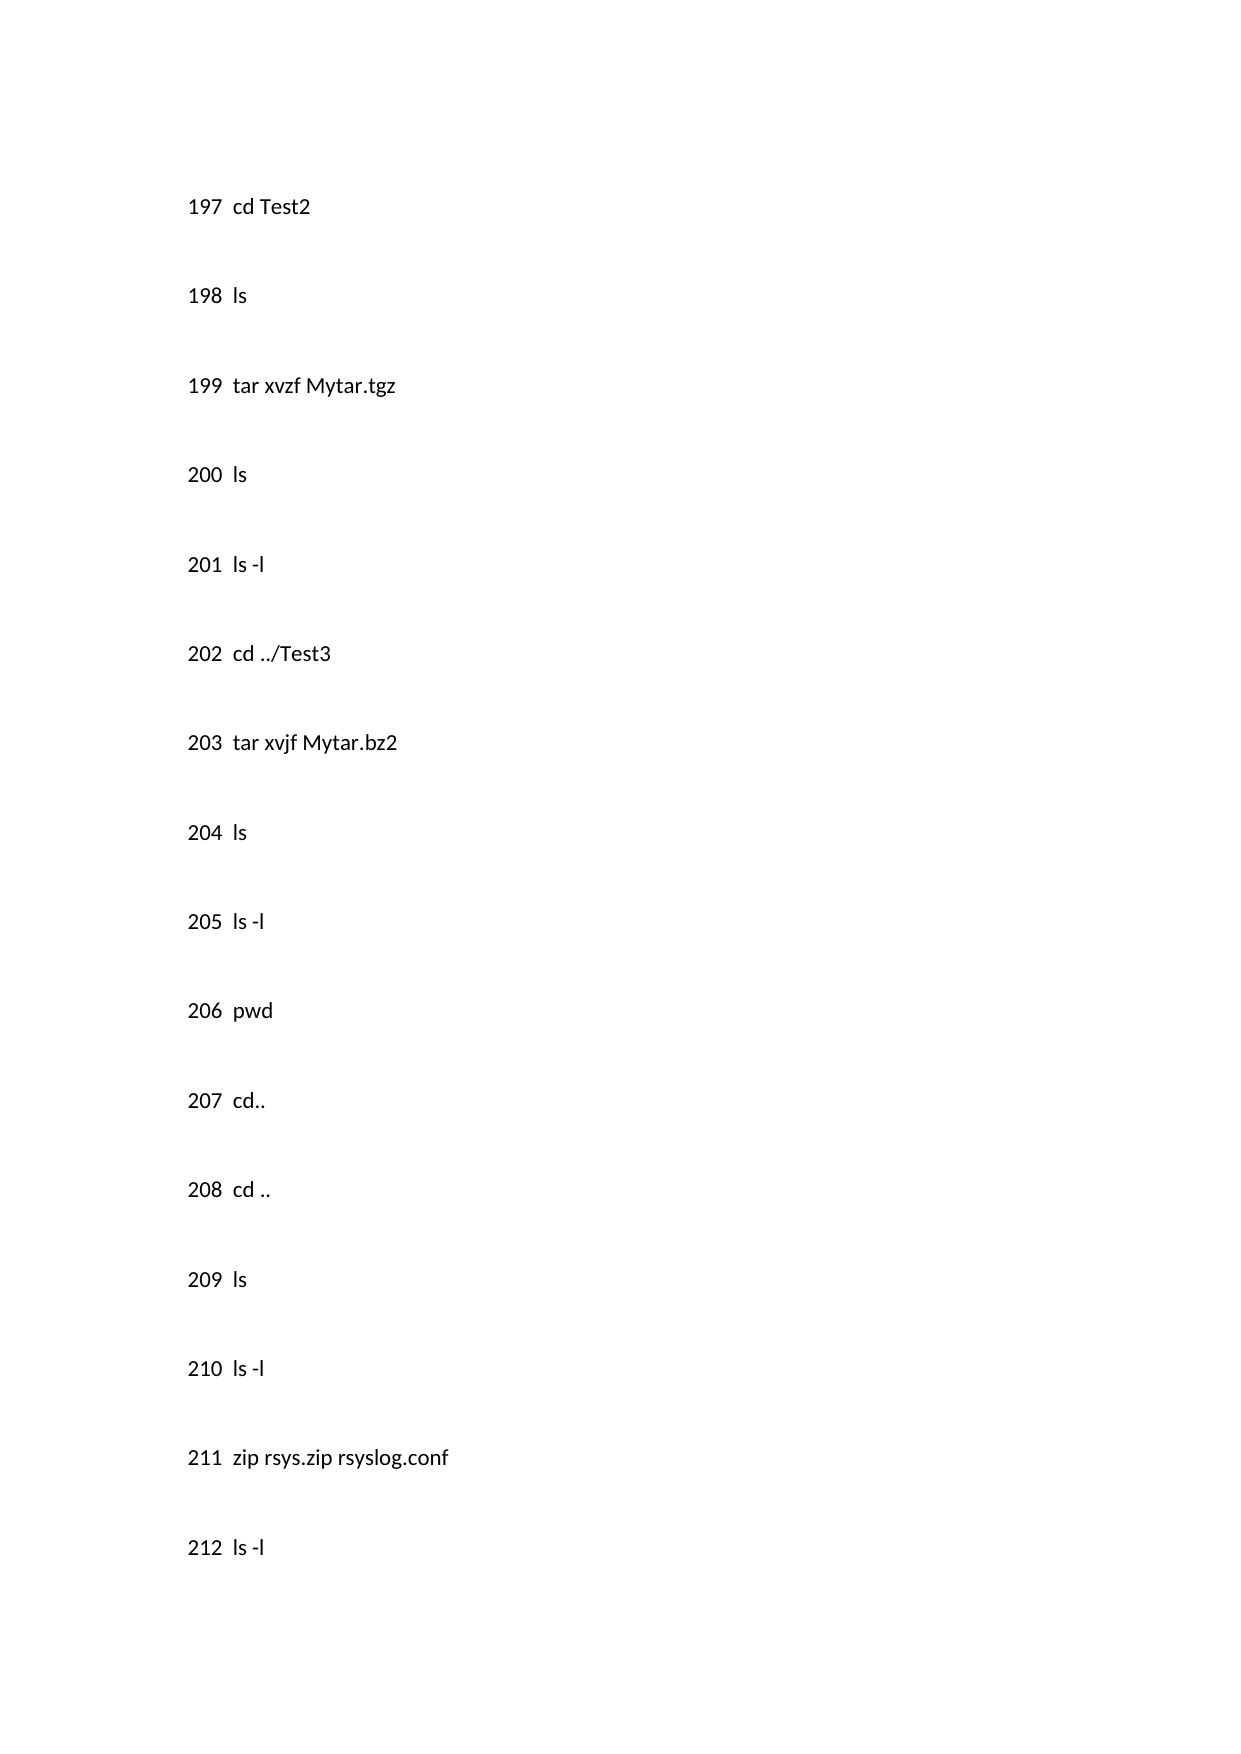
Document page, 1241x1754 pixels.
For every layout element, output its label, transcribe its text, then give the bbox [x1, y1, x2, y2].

text 202 cd ../Test3 [177, 639, 1063, 667]
text 201 ls -l [177, 550, 1063, 578]
text 197 cd Test2 [177, 192, 1063, 220]
text 206 pwd [177, 997, 1063, 1025]
text 200 ls [177, 460, 1063, 488]
text 209 ls [177, 1265, 1063, 1293]
text 204 ls [177, 818, 1063, 846]
text 211 zip rsys.zip rsyslog.conf [177, 1443, 1063, 1472]
text 205 ls -l [177, 907, 1063, 935]
text 203 tar xvjf Mytar.bz2 [177, 728, 1063, 757]
text 207 cd.. [177, 1086, 1063, 1114]
text 208 cd .. [177, 1175, 1063, 1203]
text 212 ls -l [177, 1533, 1063, 1561]
text 199 tar xvzf Mytar.tgz [177, 371, 1063, 399]
text 198 ls [177, 282, 1063, 310]
text 210 ls -l [177, 1354, 1063, 1382]
